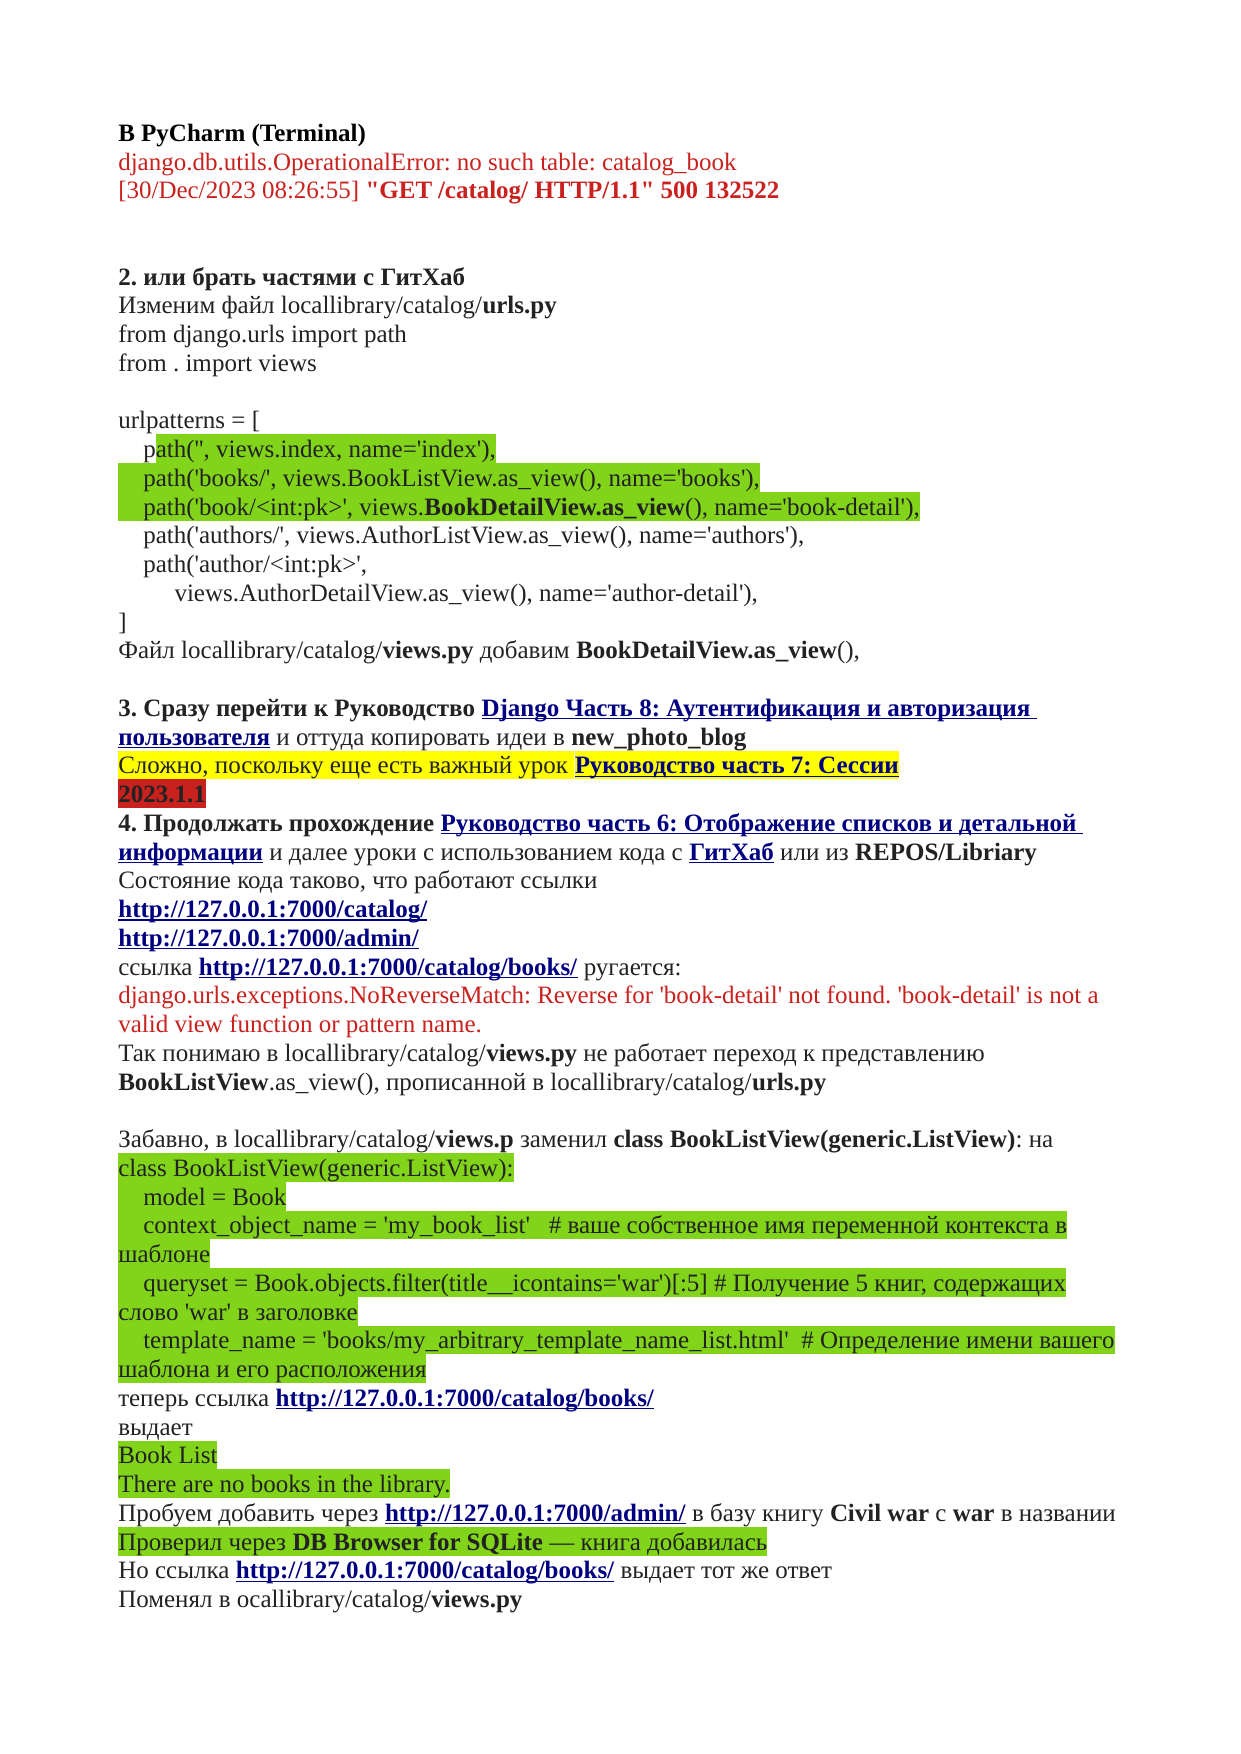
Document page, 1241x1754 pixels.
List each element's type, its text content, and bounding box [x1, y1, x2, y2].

text context_object_name = 'my_book_list' # ваше собственное имя переменной контекста в шаблоне [118, 1211, 1122, 1268]
text urlpatterns = [ [118, 406, 1122, 434]
text path('book/<int:pk>', views.BookDetailView.as_view(), name='book-detail'), [118, 492, 1122, 521]
text ] [118, 607, 1122, 636]
text В PyCharm (Terminal) [118, 118, 1122, 147]
text Пробуем добавить через http://127.0.0.1:7000/admin/ в базу книгу Civil war с war в названии [118, 1498, 1122, 1527]
text http://127.0.0.1:7000/catalog/ [118, 894, 1122, 923]
text [30/Dec/2023 08:26:55] "GET /catalog/ HTTP/1.1" 500 132522 [118, 176, 1122, 204]
text queryset = Book.objects.filter(title__icontains='war')[:5] # Получение 5 книг, содержащих слово 'war' в заголовке [118, 1268, 1122, 1326]
text from . import views [118, 348, 1122, 377]
text template_name = 'books/my_arbitrary_template_name_list.html' # Определение имени вашего шаблона и его расположения [118, 1326, 1122, 1383]
text Но ссылка http://127.0.0.1:7000/catalog/books/ выдает тот же ответ [118, 1556, 1122, 1584]
text 4. Продолжать прохождение Руководство часть 6: Отображение списков и детальной информации и далее уроки с использованием кода с ГитХаб или из REPOS/Libriary [118, 808, 1122, 866]
text django.db.utils.OperationalError: no such table: catalog_book [118, 147, 1122, 176]
text model = Book [118, 1182, 1122, 1211]
text Book List [118, 1441, 1122, 1469]
text теперь ссылка http://127.0.0.1:7000/catalog/books/ [118, 1383, 1122, 1412]
text from django.urls import path [118, 319, 1122, 348]
text path('author/<int:pk>', [118, 549, 1122, 578]
text ссылка http://127.0.0.1:7000/catalog/books/ ругается: [118, 952, 1122, 981]
text Файл locallibrary/catalog/views.py добавим BookDetailView.as_view(), [118, 636, 1122, 664]
text views.AuthorDetailView.as_view(), name='author-detail'), [118, 578, 1122, 607]
text Сложно, поскольку еще есть важный урок Руководство часть 7: Сессии [118, 751, 1122, 779]
text Забавно, в locallibrary/catalog/views.p заменил class BookListView(generic.ListView): на [118, 1124, 1122, 1153]
text There are no books in the library. [118, 1469, 1122, 1498]
text 3. Сразу перейти к Руководство Django Часть 8: Аутентификация и авторизация пользователя и оттуда копировать идеи в new_photo_blog [118, 693, 1122, 751]
text Поменял в ocallibrary/catalog/views.py [118, 1584, 1122, 1613]
text django.urls.exceptions.NoReverseMatch: Reverse for 'book-detail' not found. 'book-detail' is not a valid view function or pattern name. [118, 981, 1122, 1038]
text Так понимаю в locallibrary/catalog/views.py не работает переход к представлению BookListView.as_view(), прописанной в locallibrary/catalog/urls.py [118, 1038, 1122, 1096]
text 2. или брать частями с ГитХаб [118, 262, 1122, 291]
text path('authors/', views.AuthorListView.as_view(), name='authors'), [118, 521, 1122, 549]
text Изменим файл locallibrary/catalog/urls.py [118, 291, 1122, 319]
text Состояние кода таково, что работают ссылки [118, 866, 1122, 894]
text path('', views.index, name='index'), [118, 434, 1122, 463]
text выдает [118, 1412, 1122, 1441]
text 2023.1.1 [118, 779, 1122, 808]
text http://127.0.0.1:7000/admin/ [118, 923, 1122, 952]
text path('books/', views.BookListView.as_view(), name='books'), [118, 463, 1122, 492]
text Проверил через DB Browser for SQLite — книга добавилась [118, 1527, 1122, 1556]
text class BookListView(generic.ListView): [118, 1153, 1122, 1182]
